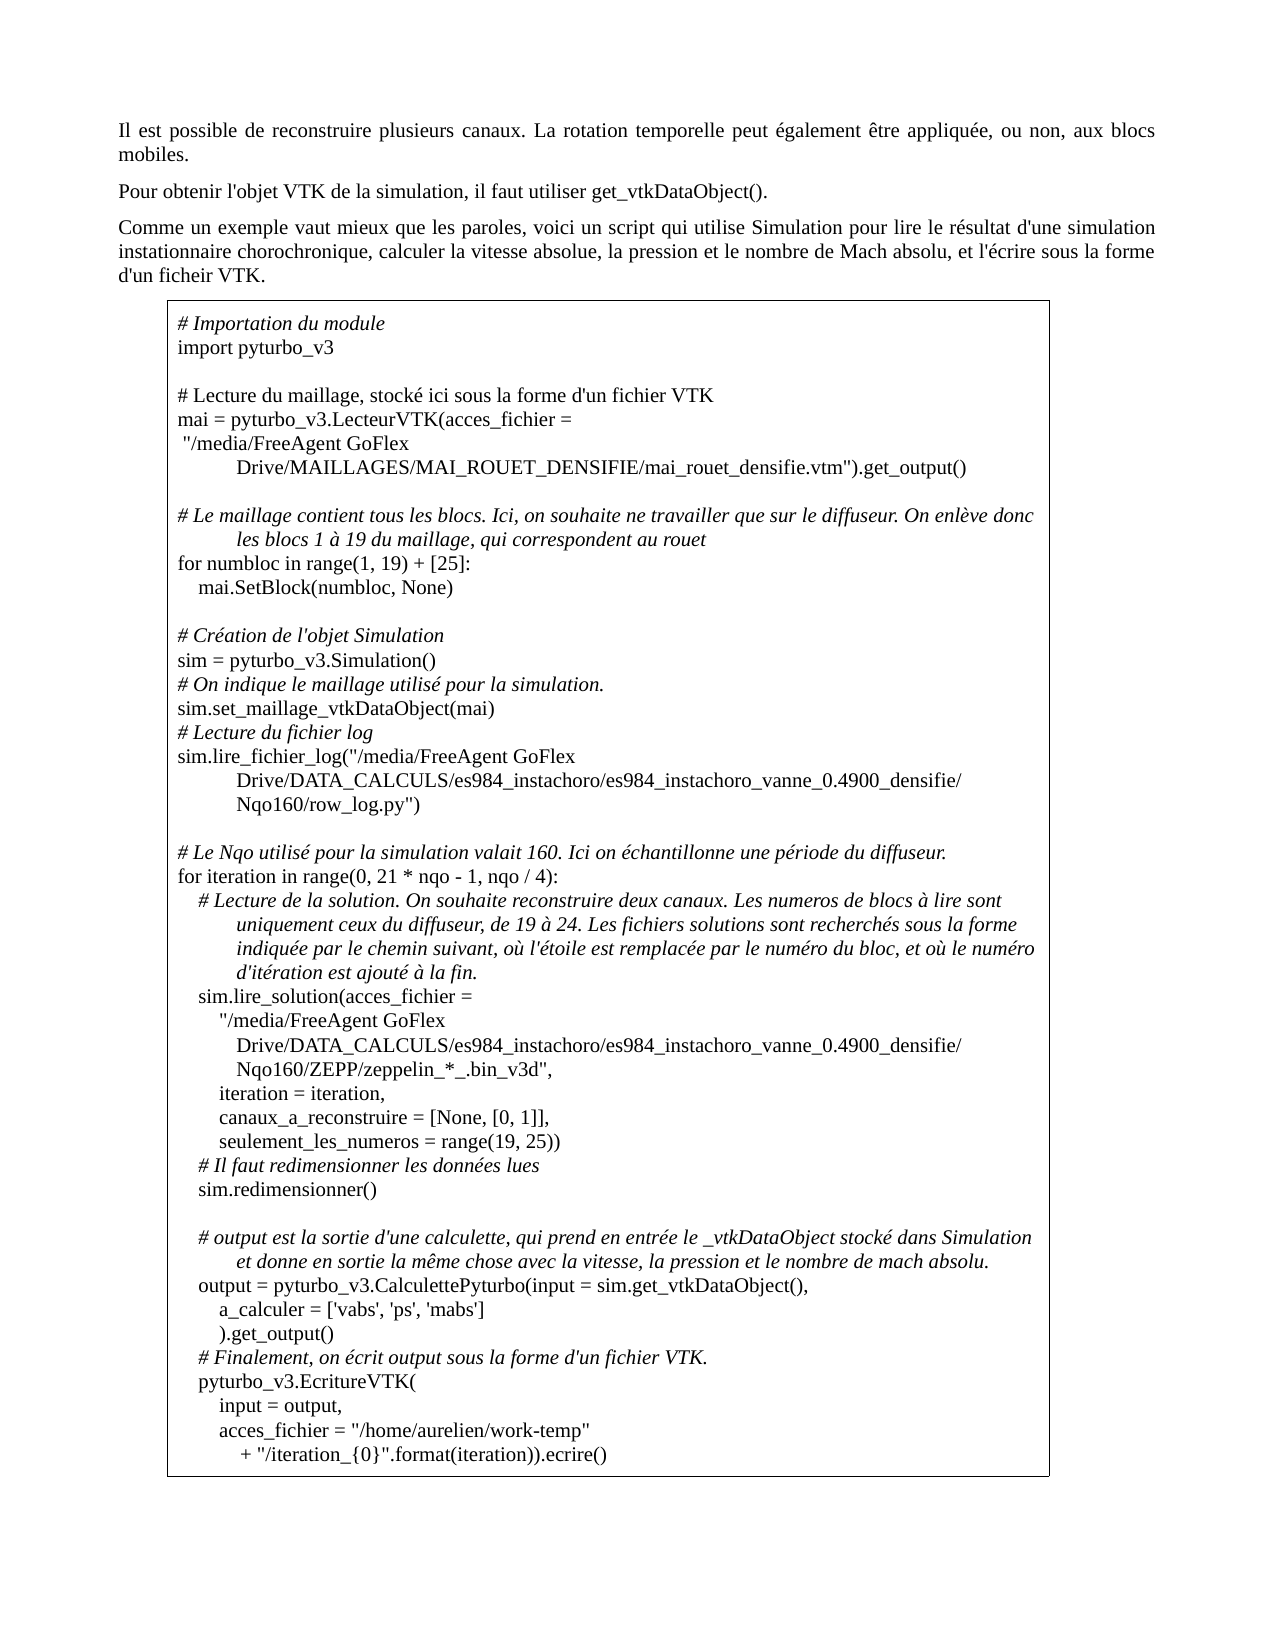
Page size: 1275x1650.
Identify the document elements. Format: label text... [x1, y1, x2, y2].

text # Lecture du maillage, stocké ici sous la forme d'un fichier VTK [168, 372, 1049, 396]
text # On indique le maillage utilisé pour la simulation. [168, 661, 1049, 685]
text sim.set_maillage_vtkDataObject(mai) [168, 685, 1049, 709]
text sim = pyturbo_v3.Simulation() [168, 637, 1049, 661]
text # Lecture de la solution. On souhaite reconstruire deux canaux. Les numeros de blocs à lire sont uniquement ceux du diffuseur, de 19 à 24. Les fichiers solutions sont recherchés sous la forme indiquée par le chemin suivant, où l'étoile est remplacée par le numéro du bloc, et où le numéro d'itération est ajouté à la fin. [168, 877, 1049, 974]
text + "/iteration_{0}".format(iteration)).ecrire() [168, 1431, 1049, 1476]
text input = output, [168, 1383, 1049, 1407]
text sim.redimensionner() [168, 1166, 1049, 1201]
text "/media/FreeAgent GoFlex Drive/DATA_CALCULS/es984_instachoro/es984_instachoro_vanne_0.4900_densifie/Nqo160/ZEPP/zeppelin_*_.bin_v3d", [168, 998, 1049, 1070]
text iteration = iteration, [168, 1070, 1049, 1094]
text # Il faut redimensionner les données lues [168, 1142, 1049, 1166]
text for numbloc in range(1, 19) + [25]: [168, 541, 1049, 565]
text # Création de l'objet Simulation [168, 613, 1049, 637]
text "/media/FreeAgent GoFlex Drive/MAILLAGES/MAI_ROUET_DENSIFIE/mai_rouet_densifie.vtm").get_output() [168, 420, 1049, 479]
text Pour obtenir l'objet VTK de la simulation, il faut utiliser get_vtkDataObject(). [118, 179, 1157, 203]
text ).get_output() [168, 1311, 1049, 1335]
text for iteration in range(0, 21 * nqo - 1, nqo / 4): [168, 853, 1049, 877]
text mai = pyturbo_v3.LecteurVTK(acces_fichier = [168, 396, 1049, 420]
text # Lecture du fichier log [168, 709, 1049, 733]
text output = pyturbo_v3.CalculettePyturbo(input = sim.get_vtkDataObject(), [168, 1262, 1049, 1287]
text Comme un exemple vaut mieux que les paroles, voici un script qui utilise Simulation pour lire le résultat d'une simulation instationnaire chorochronique, calculer la vitesse absolue, la pression et le nombre de Mach absolu, et l'écrire sous la forme d'un ficheir VTK. [118, 215, 1157, 287]
text acces_fichier = "/home/aurelien/work-temp" [168, 1407, 1049, 1431]
text seulement_les_numeros = range(19, 25)) [168, 1118, 1049, 1142]
text mai.SetBlock(numbloc, None) [168, 565, 1049, 599]
text sim.lire_fichier_log("/media/FreeAgent GoFlex Drive/DATA_CALCULS/es984_instachoro/es984_instachoro_vanne_0.4900_densifie/Nqo160/row_log.py") [168, 733, 1049, 816]
text # Finalement, on écrit output sous la forme d'un fichier VTK. [168, 1335, 1049, 1359]
text pyturbo_v3.EcritureVTK( [168, 1359, 1049, 1383]
text canaux_a_reconstruire = [None, [0, 1]], [168, 1094, 1049, 1118]
text Il est possible de reconstruire plusieurs canaux. La rotation temporelle peut également être appliquée, ou non, aux blocs mobiles. [118, 118, 1157, 166]
text # Le Nqo utilisé pour la simulation valait 160. Ici on échantillonne une période du diffuseur. [168, 829, 1049, 853]
text # Le maillage contient tous les blocs. Ici, on souhaite ne travailler que sur le diffuseur. On enlève donc les blocs 1 à 19 du maillage, qui correspondent au rouet [168, 492, 1049, 541]
text import pyturbo_v3 [168, 324, 1049, 359]
text sim.lire_solution(acces_fichier = [168, 974, 1049, 998]
text # Importation du module [168, 301, 1049, 324]
text # output est la sortie d'une calculette, qui prend en entrée le _vtkDataObject stocké dans Simulation et donne en sortie la même chose avec la vitesse, la pression et le nombre de mach absolu. [168, 1214, 1049, 1262]
text a_calculer = ['vabs', 'ps', 'mabs'] [168, 1287, 1049, 1311]
